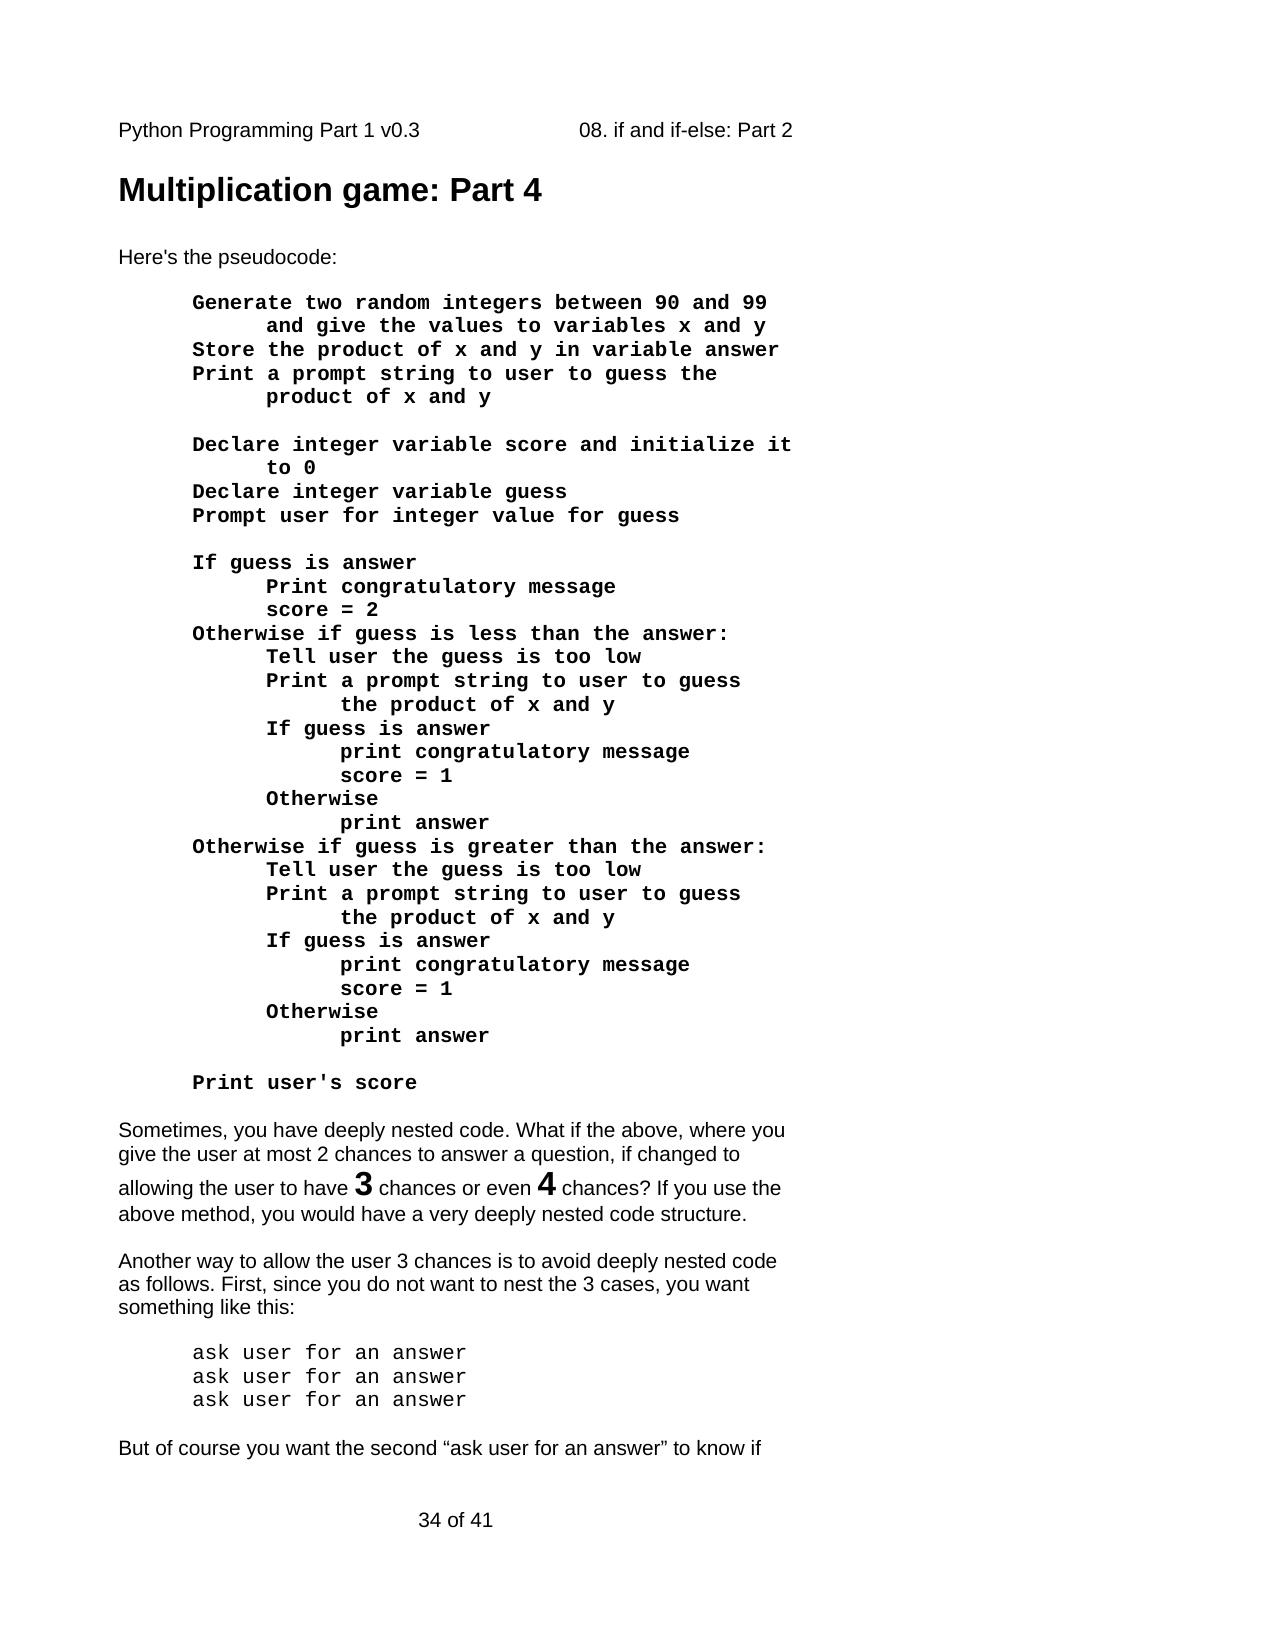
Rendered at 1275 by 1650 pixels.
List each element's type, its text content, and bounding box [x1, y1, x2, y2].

text Generate two random integers between 90 and 99 [118, 292, 793, 316]
text Print user's score [118, 1072, 793, 1096]
text score = 1 [118, 765, 793, 788]
text Otherwise [118, 788, 793, 812]
text Print a prompt string to user to guess [118, 883, 793, 907]
text Declare integer variable score and initialize it [118, 434, 793, 457]
text Otherwise if guess is less than the answer: [118, 623, 793, 647]
text and give the values to variables x and y [118, 316, 793, 339]
text If guess is answer [118, 552, 793, 576]
text score = 2 [118, 599, 793, 623]
text Print congratulatory message [118, 576, 793, 599]
text score = 1 [118, 978, 793, 1001]
text Print a prompt string to user to guess the [118, 363, 793, 386]
text Print a prompt string to user to guess [118, 670, 793, 694]
text Declare integer variable guess [118, 481, 793, 505]
text print congratulatory message [118, 741, 793, 765]
text Otherwise if guess is greater than the answer: [118, 836, 793, 859]
text ask user for an answer [118, 1389, 793, 1413]
text Otherwise [118, 1001, 793, 1025]
text Prompt user for integer value for guess [118, 505, 793, 528]
text print answer [118, 1025, 793, 1048]
text Sometimes, you have deeply nested code. What if the above, where you give the user at most 2 chances to answer a question, if changed to allowing the user to have 3 chances or even 4 chances? If you use the above method, you would have a very deeply nested code structure. [118, 1119, 793, 1226]
text print answer [118, 812, 793, 836]
text the product of x and y [118, 907, 793, 930]
text If guess is answer [118, 717, 793, 741]
text If guess is answer [118, 930, 793, 954]
text Multiplication game: Part 4 [118, 171, 793, 208]
text Tell user the guess is too low [118, 647, 793, 670]
text ask user for an answer [118, 1342, 793, 1366]
text Tell user the guess is too low [118, 859, 793, 883]
text Another way to allow the user 3 chances is to avoid deeply nested code as follows. First, since you do not want to nest the 3 cases, you want something like this: [118, 1249, 793, 1319]
text the product of x and y [118, 694, 793, 717]
text ask user for an answer [118, 1366, 793, 1389]
text But of course you want the second “ask user for an answer” to know if [118, 1437, 793, 1460]
text to 0 [118, 457, 793, 481]
text Store the product of x and y in variable answer [118, 339, 793, 363]
text print congratulatory message [118, 954, 793, 978]
text product of x and y [118, 386, 793, 410]
text Here's the pseudocode: [118, 245, 793, 269]
